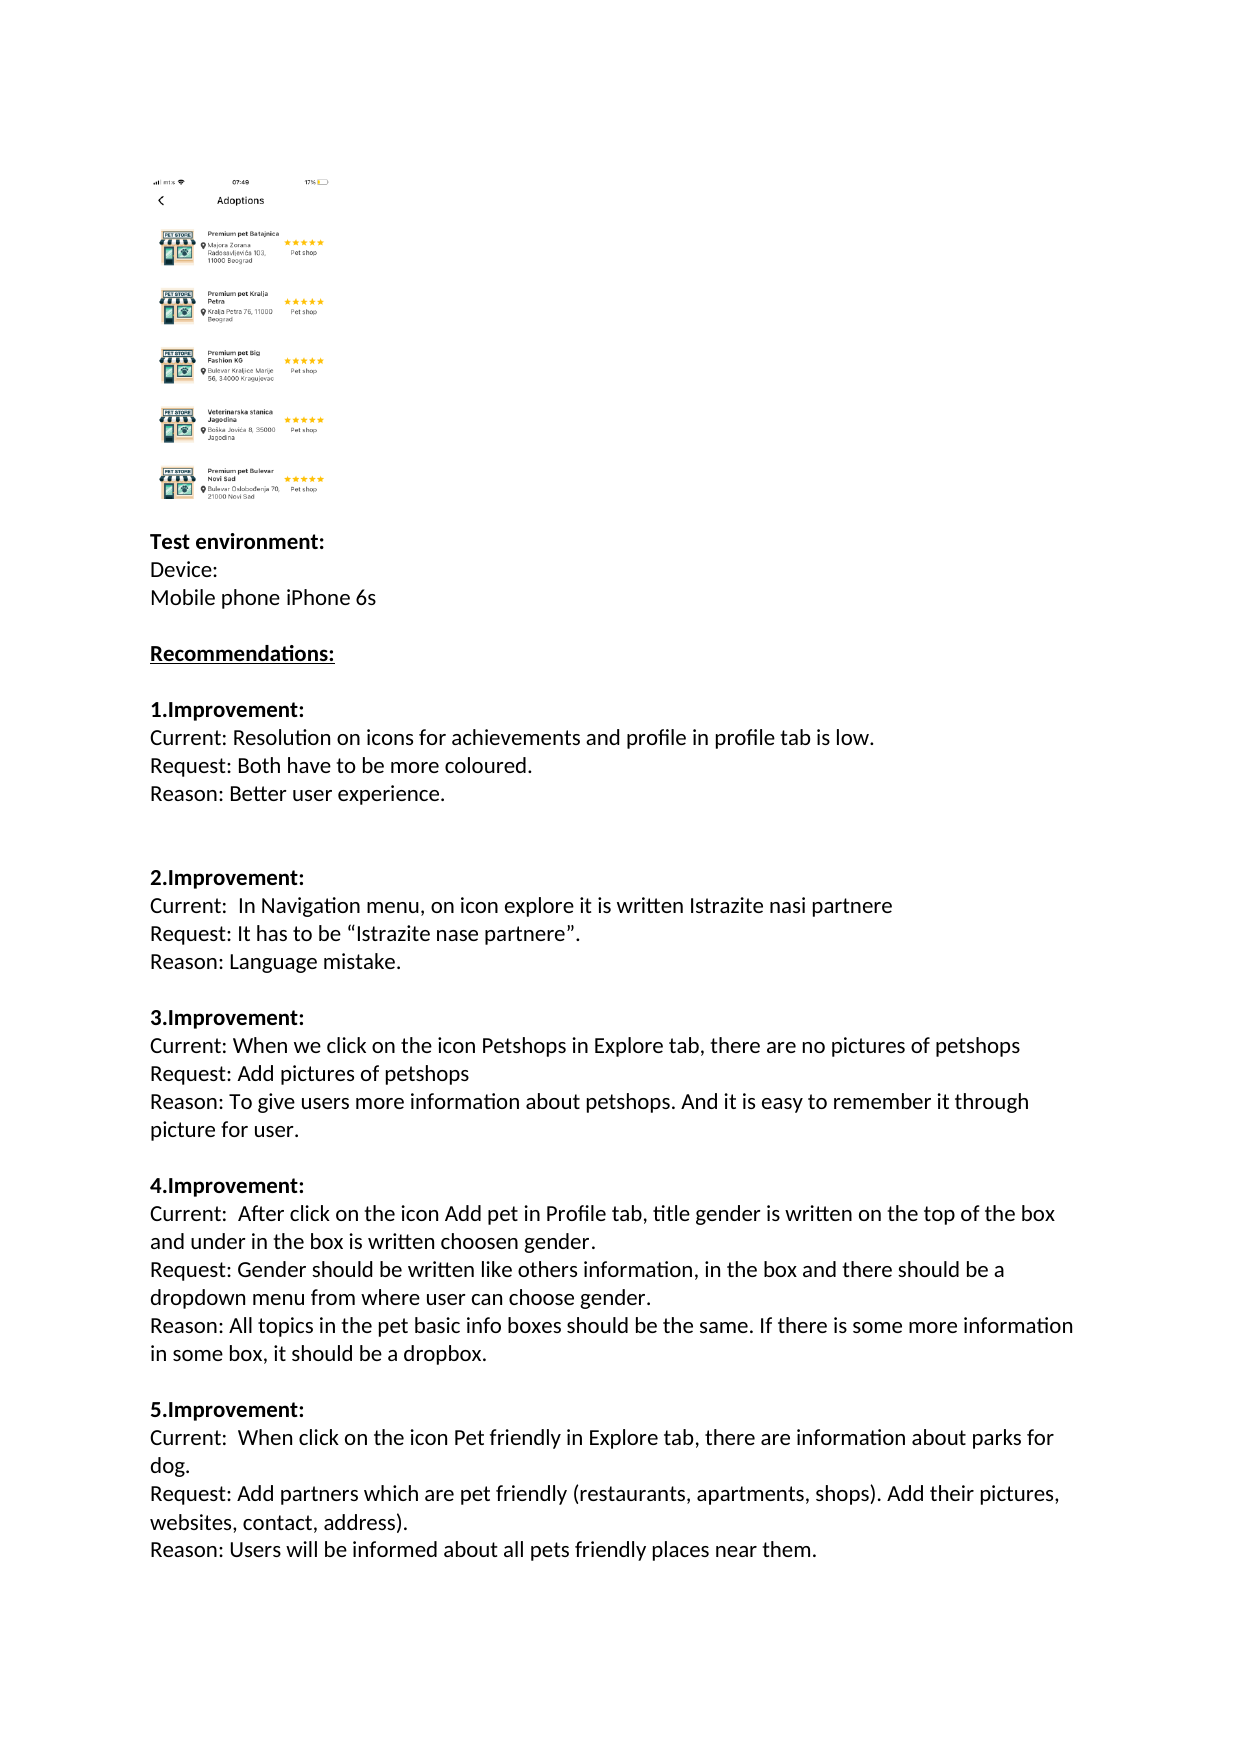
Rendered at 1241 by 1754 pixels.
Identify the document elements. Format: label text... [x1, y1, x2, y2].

text Current: When click on the icon Pet friendly in Explore tab, there are information about parks for dog. [150, 1423, 1090, 1479]
text Reason: Language mistake. [150, 947, 1090, 975]
text 4.Improvement: [150, 1171, 1090, 1199]
text Current: Resolution on icons for achievements and profile in profile tab is low. [150, 723, 1090, 751]
text Device: [150, 555, 1090, 583]
text Request: It has to be “Istrazite nase partnere”. [150, 919, 1090, 947]
text 5.Improvement: [150, 1396, 1090, 1423]
picture [150, 178, 331, 499]
text Reason: All topics in the pet basic info boxes should be the same. If there is some more information in some box, it should be a dropbox. [150, 1311, 1090, 1367]
text Reason: To give users more information about petshops. And it is easy to remember it through picture for user. [150, 1087, 1090, 1143]
text Current: When we click on the icon Petshops in Explore tab, there are no pictures of petshops [150, 1031, 1090, 1059]
text Request: Both have to be more coloured. [150, 751, 1090, 779]
text Current: After click on the icon Add pet in Profile tab, title gender is written on the top of the box and under in the box is written choosen gender. [150, 1199, 1090, 1255]
text Request: Gender should be written like others information, in the box and there should be a dropdown menu from where user can choose gender. [150, 1255, 1090, 1311]
text Test environment: [150, 527, 1090, 555]
text Request: Add partners which are pet friendly (restaurants, apartments, shops). Add their pictures, websites, contact, address). [150, 1479, 1090, 1536]
text Reason: Better user experience. [150, 779, 1090, 807]
text 1.Improvement: [150, 695, 1090, 723]
text Recommendations: [150, 639, 1090, 667]
text 3.Improvement: [150, 1003, 1090, 1031]
text Current: In Navigation menu, on icon explore it is written Istrazite nasi partnere [150, 891, 1090, 919]
text Mobile phone iPhone 6s [150, 583, 1090, 611]
text Reason: Users will be informed about all pets friendly places near them. [150, 1536, 1090, 1564]
text Request: Add pictures of petshops [150, 1059, 1090, 1087]
text 2.Improvement: [150, 863, 1090, 891]
